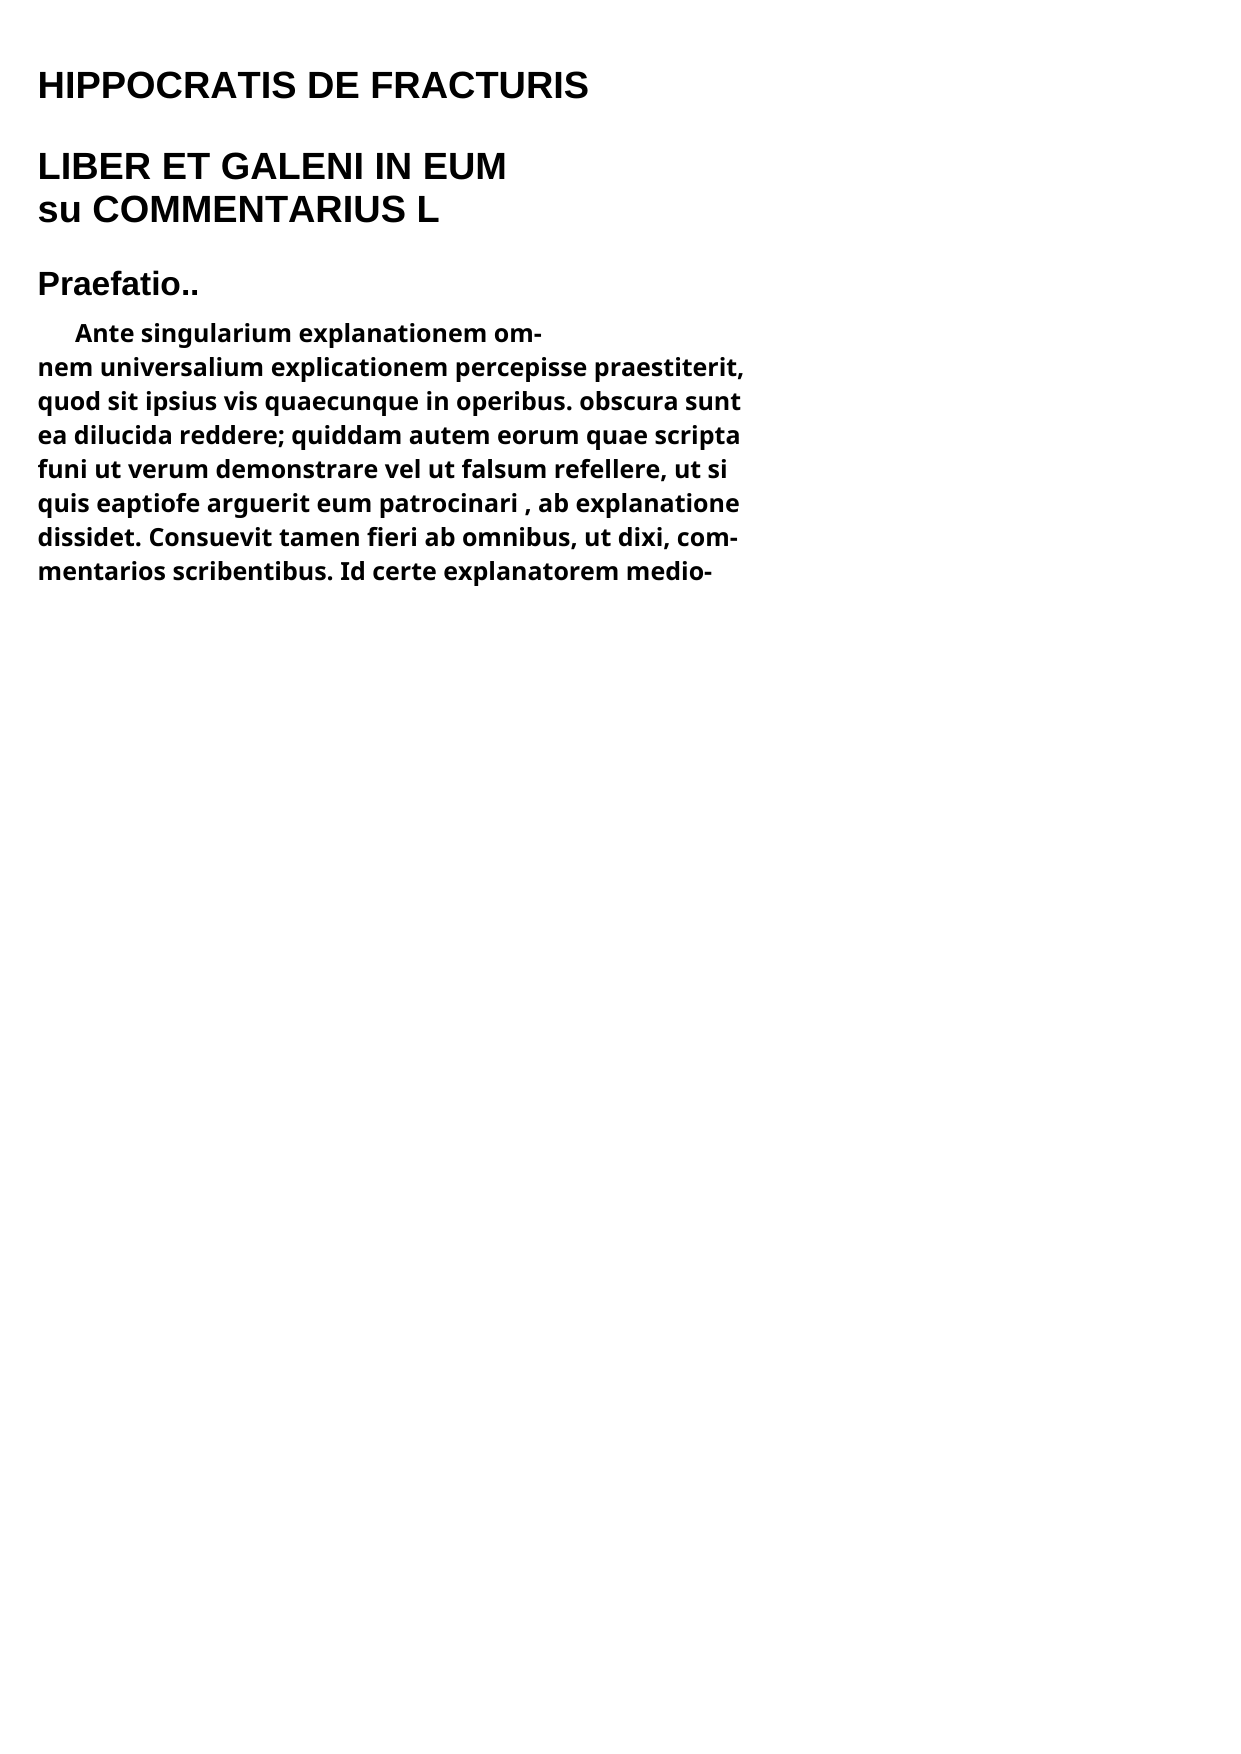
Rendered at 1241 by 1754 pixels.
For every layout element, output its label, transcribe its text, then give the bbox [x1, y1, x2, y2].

text Ante singularium explanationem om- nem universalium explicationem percepisse praestiterit, quod sit ipsius vis quaecunque in operibus. obscura sunt ea dilucida reddere; quiddam autem eorum quae scripta funi ut verum demonstrare vel ut falsum refellere, ut si quis eaptiofe arguerit eum patrocinari , ab explanatione dissidet. Consuevit tamen fieri ab omnibus, ut dixi, com- mentarios scribentibus. Id certe explanatorem medio- [37, 315, 1203, 588]
subtitle LIBER ET GALENI IN EUM su COMMENTARIUS L [37, 144, 1203, 231]
subtitle HIPPOCRATIS DE FRACTURIS [37, 62, 1203, 106]
subtitle Praefatio.. [37, 264, 1203, 303]
